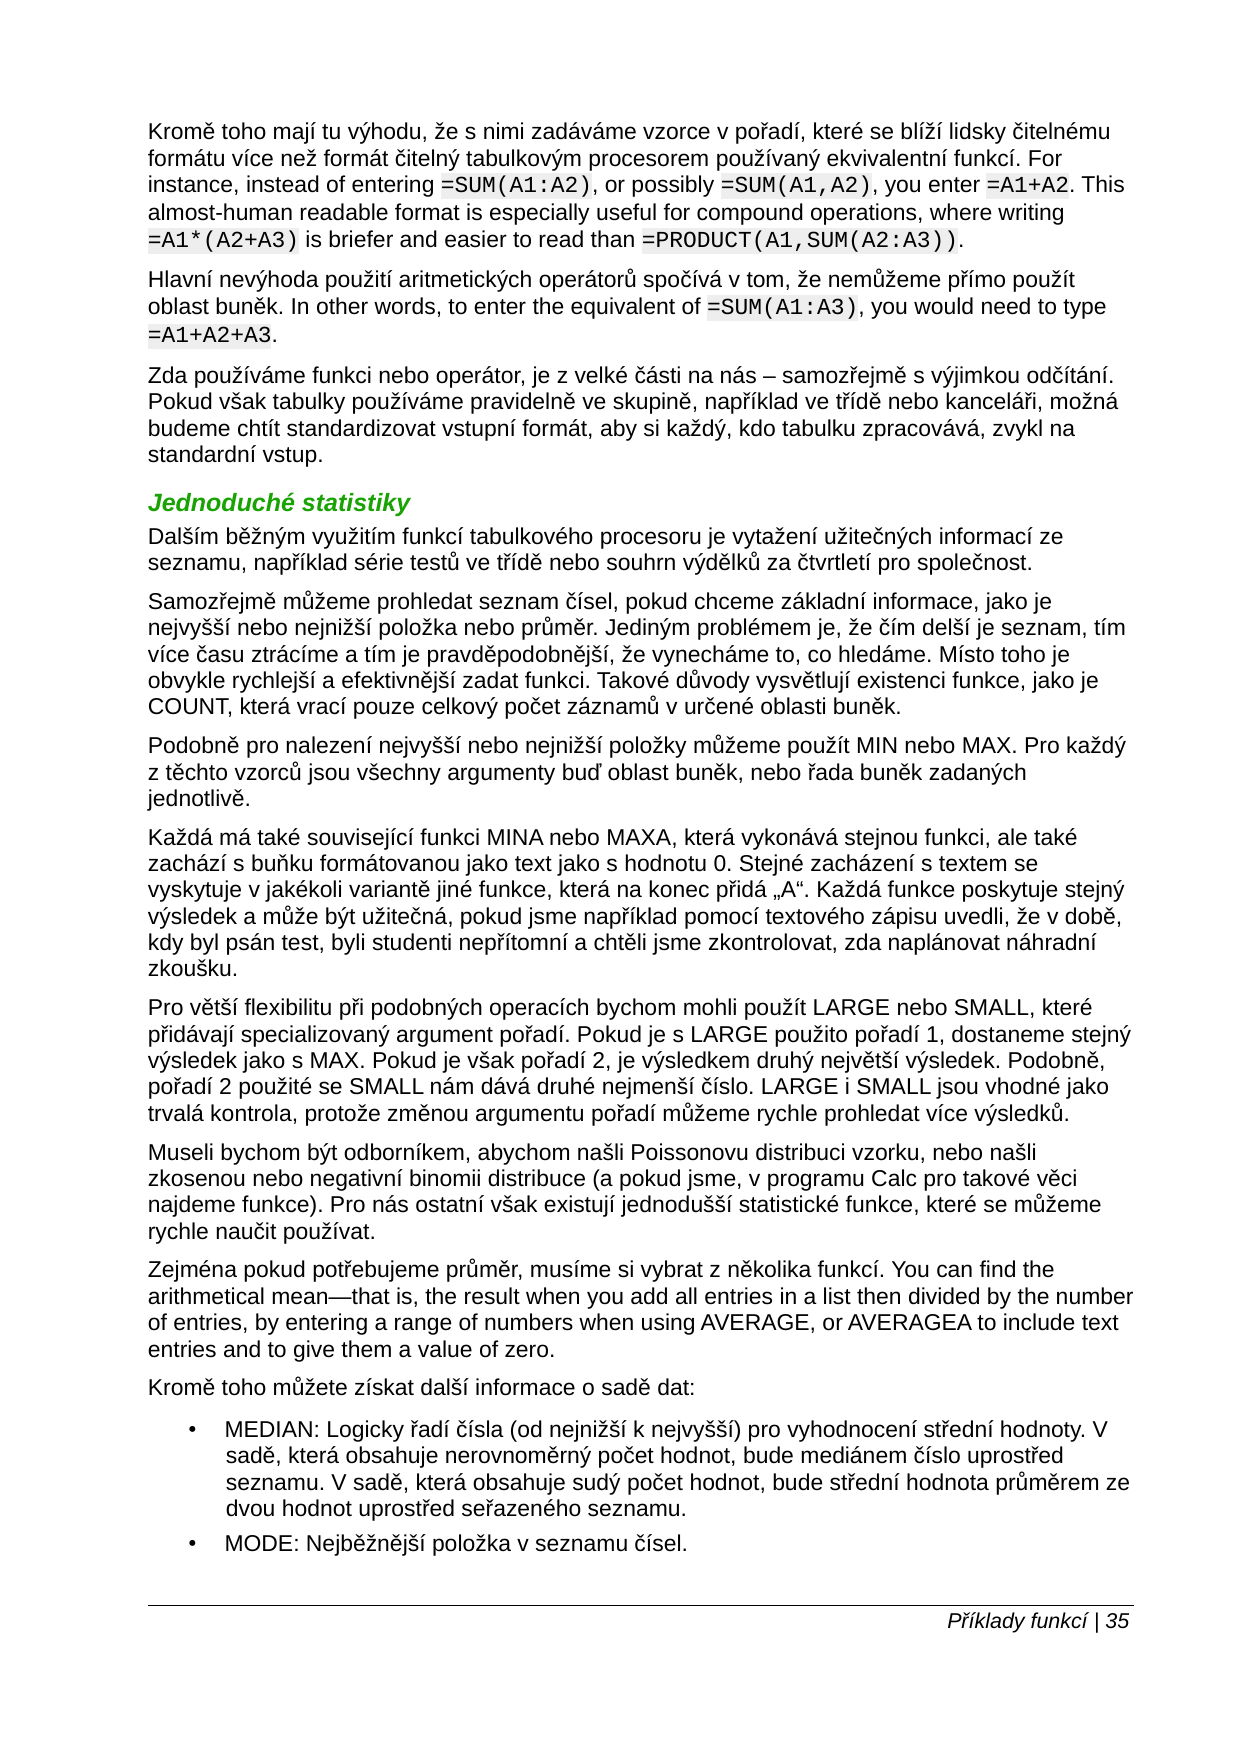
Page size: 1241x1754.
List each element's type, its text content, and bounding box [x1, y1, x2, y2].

text Každá má také související funkci MINA nebo MAXA, která vykonává stejnou funkci, ale také zachází s buňku formátovanou jako text jako s hodnotu 0. Stejné zacházení s textem se vyskytuje v jakékoli variantě jiné funkce, která na konec přidá „A“. Každá funkce poskytuje stejný výsledek a může být užitečná, pokud jsme například pomocí textového zápisu uvedli, že v době, kdy byl psán test, byli studenti nepřítomní a chtěli jsme zkontrolovat, zda naplánovat náhradní zkoušku. [148, 824, 1134, 982]
subtitle Jednoduché statistiky [148, 488, 1134, 517]
text Zda používáme funkci nebo operátor, je z velké části na nás – samozřejmě s výjimkou odčítání. Pokud však tabulky používáme pravidelně ve skupině, například ve třídě nebo kanceláři, možná budeme chtít standardizovat vstupní formát, aby si každý, kdo tabulku zpracovává, zvykl na standardní vstup. [148, 362, 1134, 467]
text Hlavní nevýhoda použití aritmetických operátorů spočívá v tom, že nemůžeme přímo použít oblast buněk. In other words, to enter the equivalent of =SUM(A1:A3), you would need to type =A1+A2+A3. [148, 266, 1134, 349]
text Samozřejmě můžeme prohledat seznam čísel, pokud chceme základní informace, jako je nejvyšší nebo nejnižší položka nebo průměr. Jediným problémem je, že čím delší je seznam, tím více času ztrácíme a tím je pravděpodobnější, že vynecháme to, co hledáme. Místo toho je obvykle rychlejší a efektivnější zadat funkci. Takové důvody vysvětlují existenci funkce, jako je COUNT, která vrací pouze celkový počet záznamů v určené oblasti buněk. [148, 588, 1134, 719]
text Pro větší flexibilitu při podobných operacích bychom mohli použít LARGE nebo SMALL, které přidávají specializovaný argument pořadí. Pokud je s LARGE použito pořadí 1, dostaneme stejný výsledek jako s MAX. Pokud je však pořadí 2, je výsledkem druhý největší výsledek. Podobně, pořadí 2 použité se SMALL nám dává druhé nejmenší číslo. LARGE i SMALL jsou vhodné jako trvalá kontrola, protože změnou argumentu pořadí můžeme rychle prohledat více výsledků. [148, 994, 1134, 1126]
text Zejména pokud potřebujeme průměr, musíme si vybrat z několika funkcí. You can find the arithmetical mean—that is, the result when you add all entries in a list then divided by the number of entries, by entering a range of numbers when using AVERAGE, or AVERAGEA to include text entries and to give them a value of zero. [148, 1256, 1134, 1362]
text Kromě toho mají tu výhodu, že s nimi zadáváme vzorce v pořadí, které se blíží lidsky čitelnému formátu více než formát čitelný tabulkovým procesorem používaný ekvivalentní funkcí. For instance, instead of entering =SUM(A1:A2), or possibly =SUM(A1,A2), you enter =A1+A2. This almost-human readable format is especially useful for compound operations, where writing =A1*(A2+A3) is briefer and easier to read than =PRODUCT(A1,SUM(A2:A3)). [148, 118, 1134, 254]
text Podobně pro nalezení nejvyšší nebo nejnižší položky můžeme použít MIN nebo MAX. Pro každý z těchto vzorců jsou všechny argumenty buď oblast buněk, nebo řada buněk zadaných jednotlivě. [148, 732, 1134, 811]
text Dalším běžným využitím funkcí tabulkového procesoru je vytažení užitečných informací ze seznamu, například série testů ve třídě nebo souhrn výdělků za čtvrtletí pro společnost. [148, 523, 1134, 575]
list MEDIAN: Logicky řadí čísla (od nejnižší k nejvyšší) pro vyhodnocení střední hodnoty. V sadě, která obsahuje nerovnoměrný počet hodnot, bude mediánem číslo uprostřed seznamu. V sadě, která obsahuje sudý počet hodnot, bude střední hodnota průměrem ze dvou hodnot uprostřed seřazeného seznamu. [185, 1413, 1134, 1522]
list Kromě toho můžete získat další informace o sadě dat: [148, 1374, 1134, 1401]
text Museli bychom být odborníkem, abychom našli Poissonovu distribuci vzorku, nebo našli zkosenou nebo negativní binomii distribuce (a pokud jsme, v programu Calc pro takové věci najdeme funkce). Pro nás ostatní však existují jednodušší statistické funkce, které se můžeme rychle naučit používat. [148, 1138, 1134, 1244]
list MODE: Nejběžnější položka v seznamu čísel. [185, 1527, 1134, 1560]
